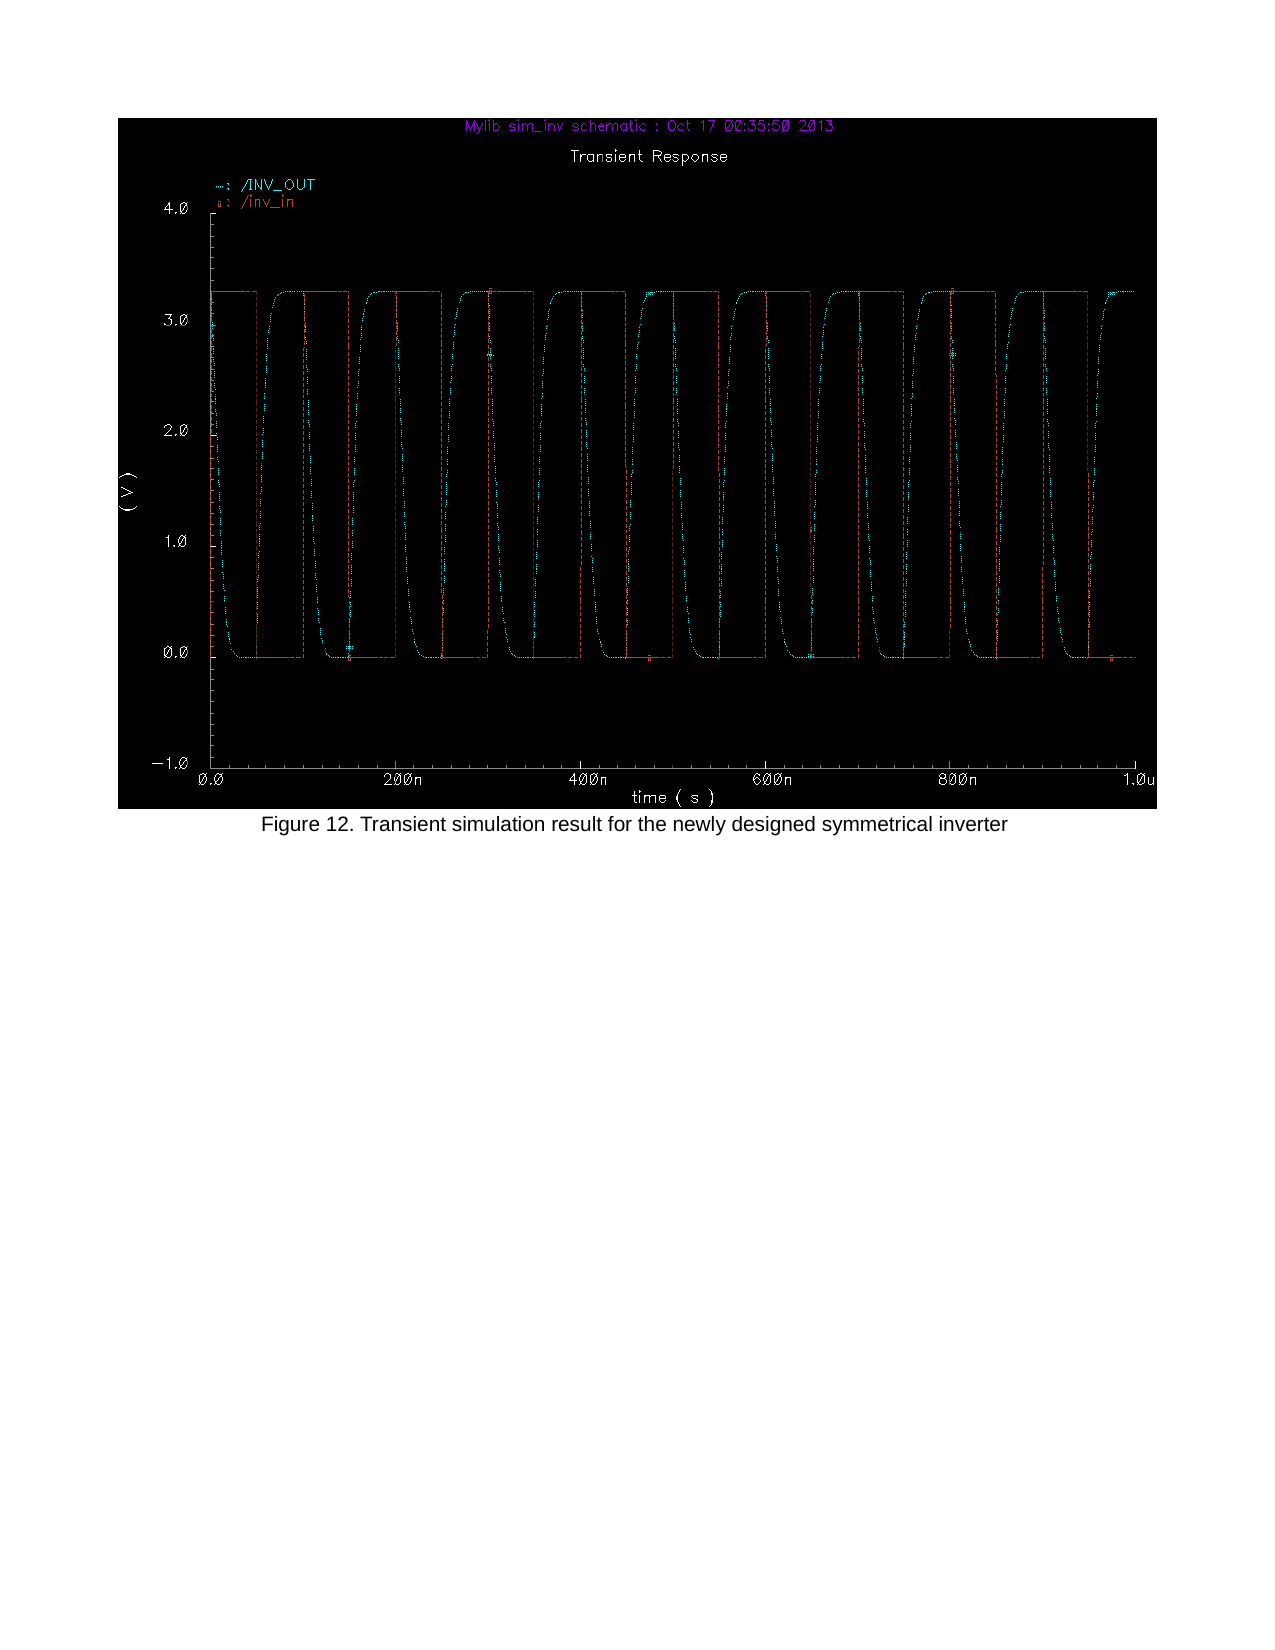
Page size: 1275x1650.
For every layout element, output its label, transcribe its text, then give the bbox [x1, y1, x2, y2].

picture [118, 118, 1157, 809]
text Figure 12. Transient simulation result for the newly designed symmetrical inverter [118, 809, 1157, 836]
